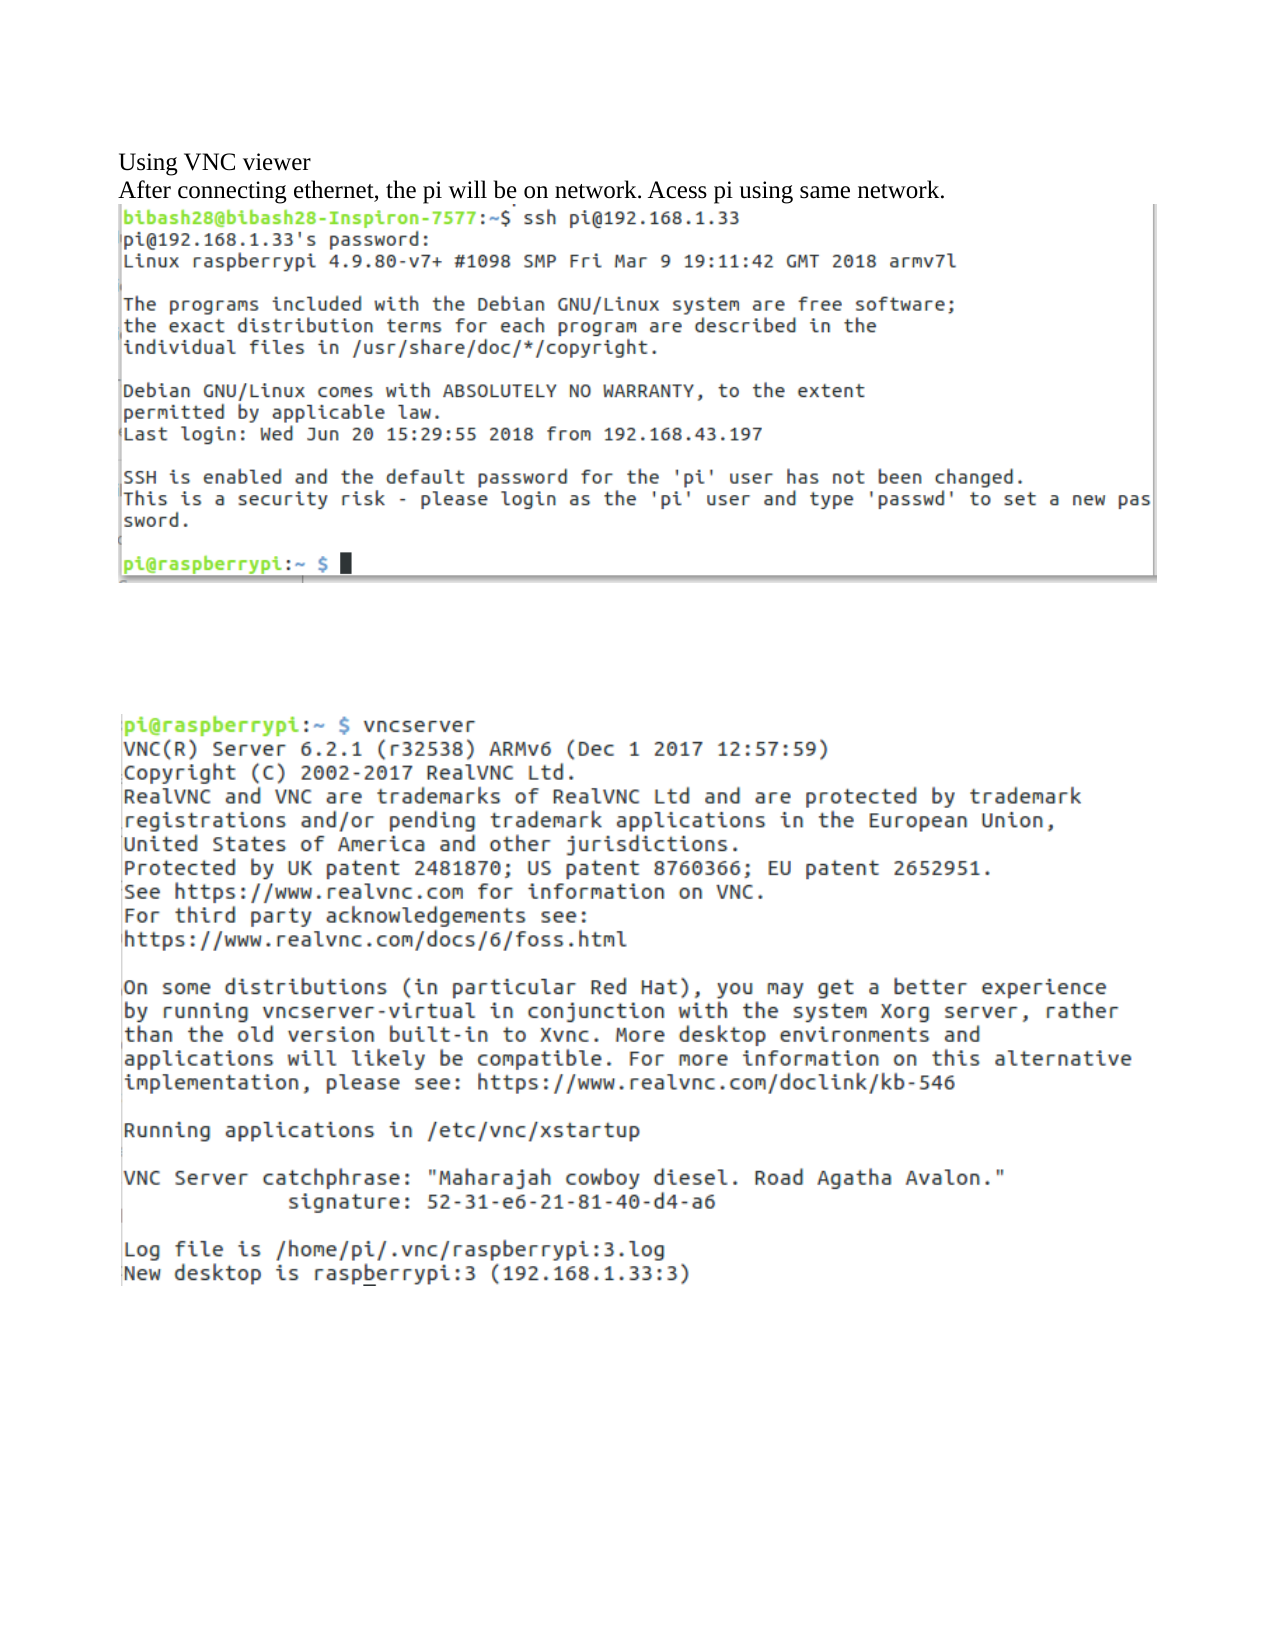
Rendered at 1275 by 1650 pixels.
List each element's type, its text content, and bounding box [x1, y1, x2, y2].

text Using VNC viewer [118, 147, 1157, 176]
picture [118, 204, 1157, 583]
text After connecting ethernet, the pi will be on network. Acess pi using same network. [118, 176, 1157, 204]
picture [121, 714, 1161, 1286]
